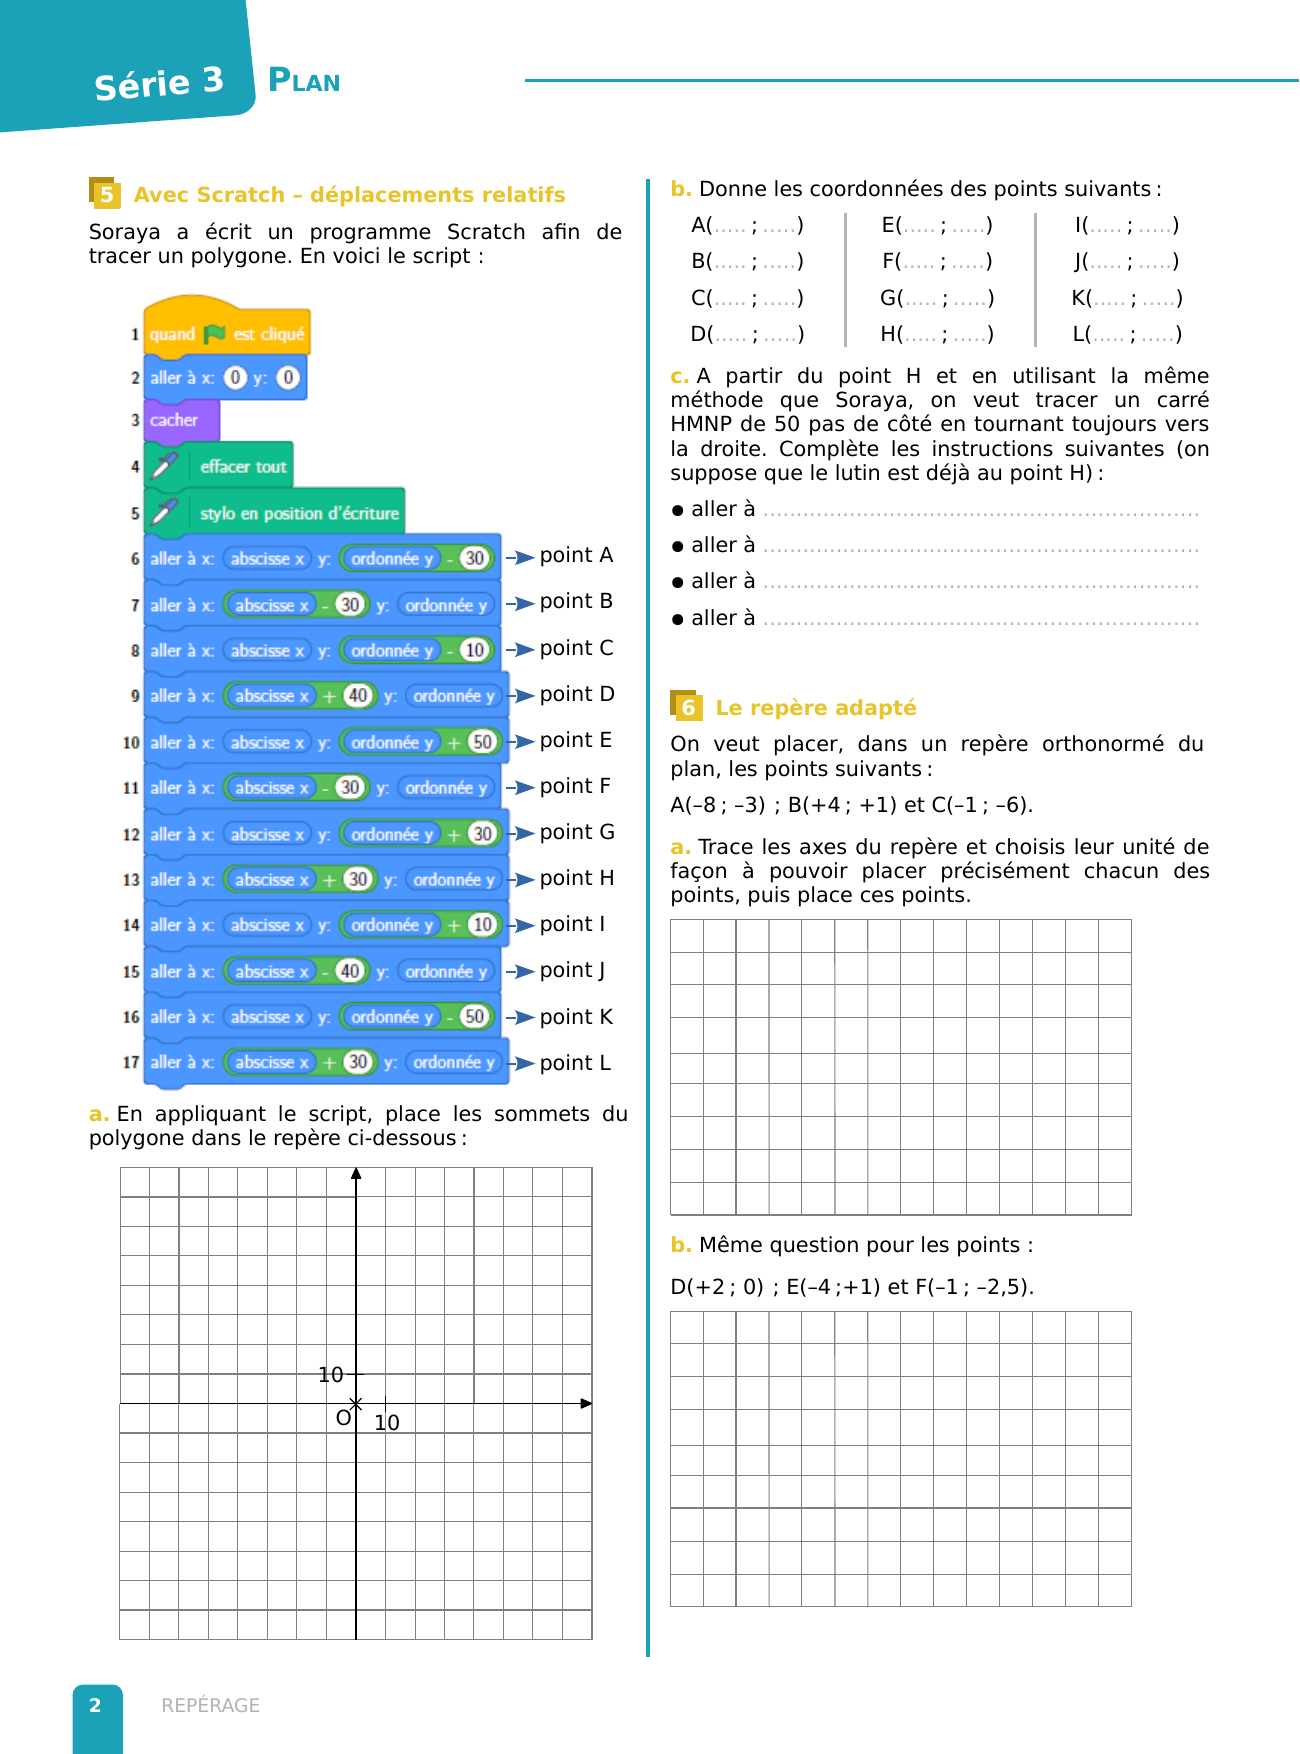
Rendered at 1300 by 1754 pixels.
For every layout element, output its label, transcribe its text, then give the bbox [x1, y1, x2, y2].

subtitle H(..... ; …..) [860, 322, 1015, 346]
subtitle J(..... ; …..) [1050, 249, 1205, 274]
list aller à [670, 606, 1211, 630]
subtitle G(..... ; …..) [860, 286, 1015, 310]
subtitle Donne les coordonnées des points suivants : [670, 177, 1211, 201]
subtitle A(..... ; …..) [670, 213, 825, 238]
subtitle B(..... ; …..) [670, 249, 825, 274]
subtitle Soraya a écrit un programme Scratch afin de tracer un polygone. En voici le script : [88, 220, 623, 269]
subtitle L(..... ; …..) [1050, 322, 1205, 346]
subtitle Le repère adapté [670, 689, 1211, 721]
subtitle K(..... ; …..) [1050, 286, 1205, 310]
subtitle I(..... ; …..) [1050, 213, 1205, 238]
list aller à [670, 497, 1211, 521]
subtitle Trace les axes du repère et choisis leur unité de façon à pouvoir placer précisément chacun des points, puis place ces points. [670, 835, 1211, 908]
subtitle En appliquant le script, place les sommets du polygone dans le repère ci-dessous : [88, 286, 629, 1150]
list aller à [670, 533, 1211, 557]
subtitle D(..... ; …..) [670, 322, 825, 346]
subtitle Même question pour les points : [670, 1233, 1211, 1257]
subtitle D(+2 ; 0) ; E(–4 ;+1) et F(–1 ; –2,5). [670, 1275, 1211, 1299]
subtitle C(..... ; …..) [670, 286, 825, 310]
subtitle E(..... ; …..) [860, 213, 1015, 238]
subtitle Avec Scratch – déplacements relatifs [114, 177, 629, 208]
subtitle On veut placer, dans un repère orthonormé du plan, les points suivants : [670, 732, 1205, 781]
picture [117, 293, 521, 1092]
subtitle F(..... ; …..) [860, 249, 1015, 274]
subtitle A(–8 ; –3) ; B(+4 ; +1) et C(–1 ; –6). [670, 793, 1205, 817]
list aller à [670, 569, 1211, 594]
subtitle A partir du point H et en utilisant la même méthode que Soraya, on veut tracer un carré HMNP de 50 pas de côté en tournant toujours vers la droite. Complète les instructions suivantes (on suppose que le lutin est déjà au point H) : [670, 364, 1211, 485]
